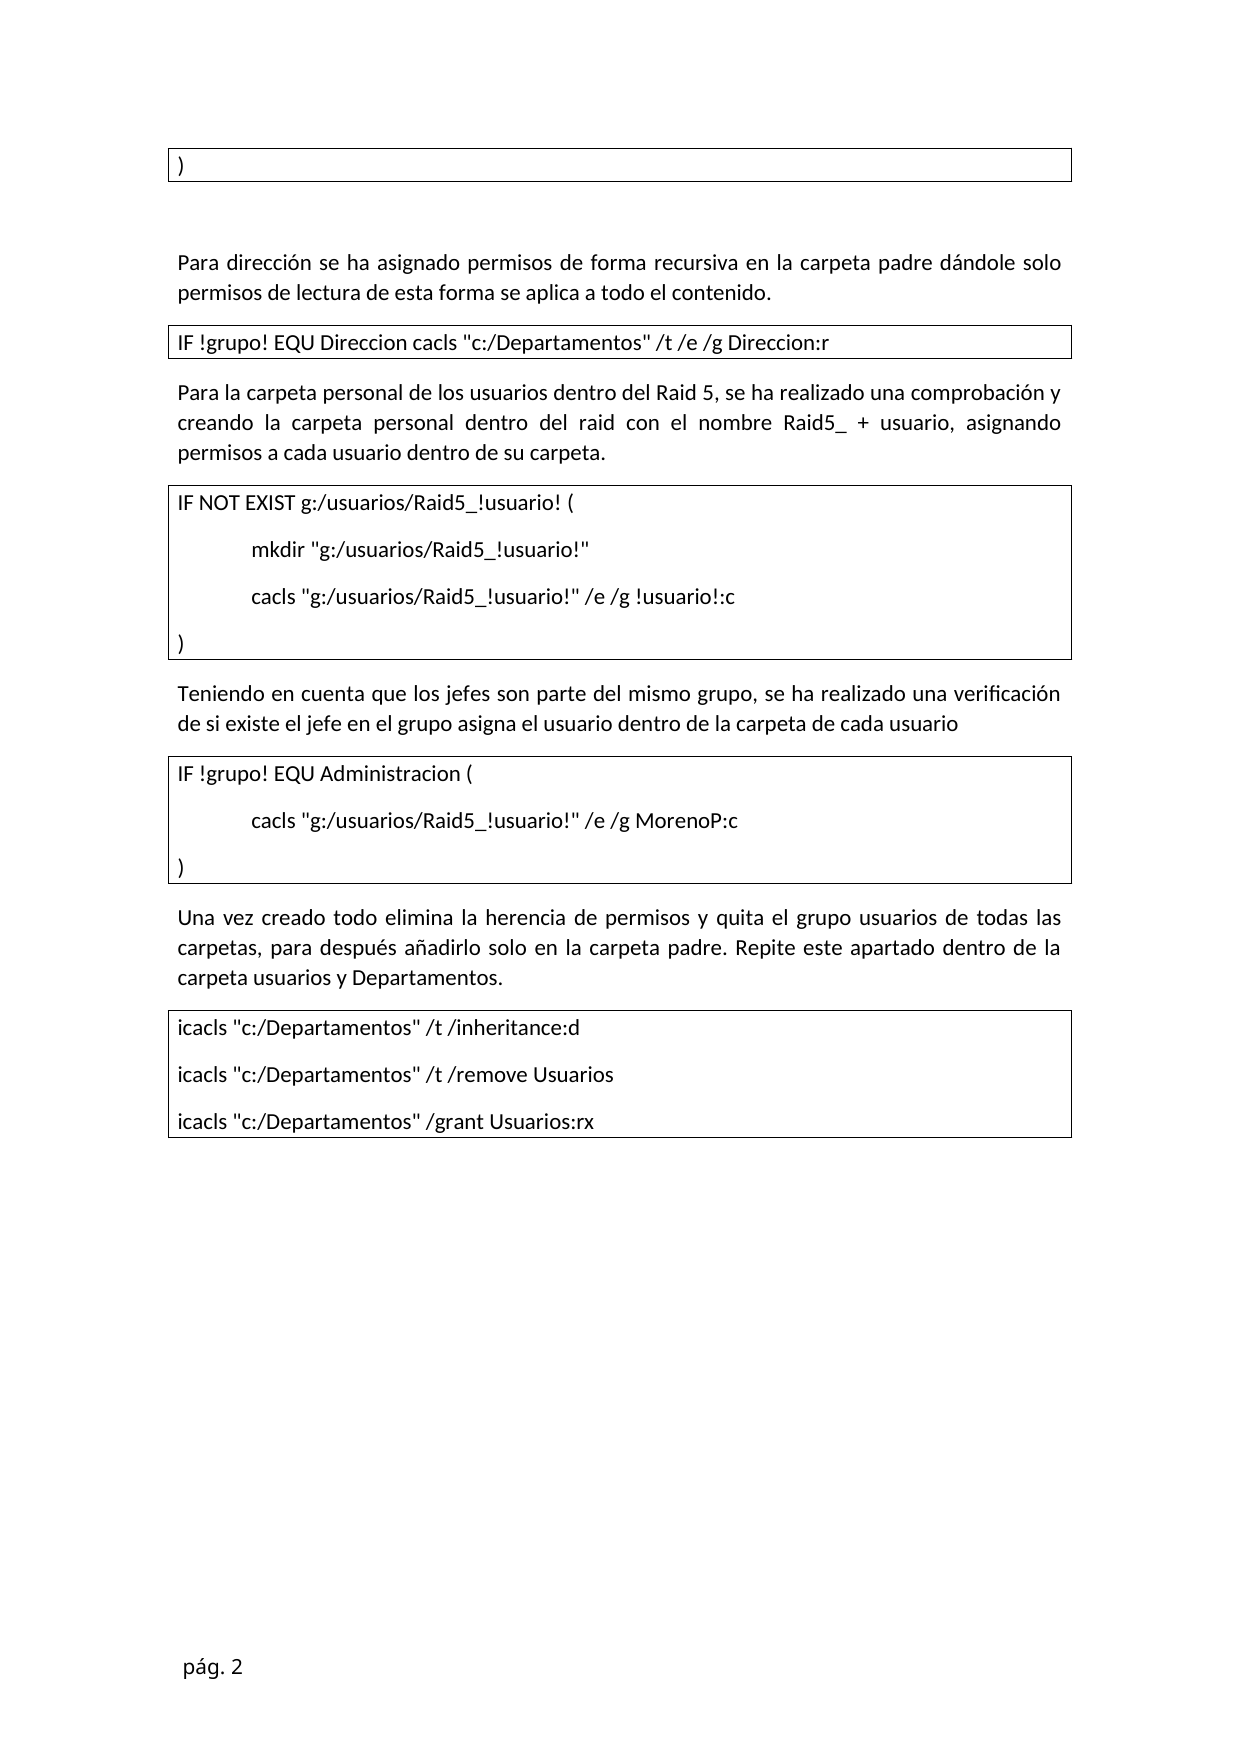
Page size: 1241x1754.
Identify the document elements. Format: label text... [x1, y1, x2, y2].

text ) [169, 626, 1071, 659]
text icacls "c:/Departamentos" /t /inheritance:d [169, 1011, 1071, 1041]
text IF NOT EXIST g:/usuarios/Raid5_!usuario! ( [169, 486, 1071, 516]
text Para la carpeta personal de los usuarios dentro del Raid 5, se ha realizado una comprobación y creando la carpeta personal dentro del raid con el nombre Raid5_ + usuario, asignando permisos a cada usuario dentro de su carpeta. [177, 378, 1063, 466]
text mkdir "g:/usuarios/Raid5_!usuario!" [169, 532, 1071, 563]
text icacls "c:/Departamentos" /grant Usuarios:rx [169, 1104, 1071, 1137]
text IF !grupo! EQU Direccion cacls "c:/Departamentos" /t /e /g Direccion:r [169, 326, 1071, 358]
text IF !grupo! EQU Administracion ( [169, 757, 1071, 787]
text Una vez creado todo elimina la herencia de permisos y quita el grupo usuarios de todas las carpetas, para después añadirlo solo en la carpeta padre. Repite este apartado dentro de la carpeta usuarios y Departamentos. [177, 903, 1063, 991]
text ) [169, 850, 1071, 883]
text cacls "g:/usuarios/Raid5_!usuario!" /e /g !usuario!:c [169, 579, 1071, 610]
text Teniendo en cuenta que los jefes son parte del mismo grupo, se ha realizado una verificación de si existe el jefe en el grupo asigna el usuario dentro de la carpeta de cada usuario [177, 679, 1063, 737]
text icacls "c:/Departamentos" /t /remove Usuarios [169, 1057, 1071, 1088]
text Para dirección se ha asignado permisos de forma recursiva en la carpeta padre dándole solo permisos de lectura de esta forma se aplica a todo el contenido. [177, 248, 1063, 306]
text ) [169, 149, 1071, 181]
text cacls "g:/usuarios/Raid5_!usuario!" /e /g MorenoP:c [169, 803, 1071, 834]
